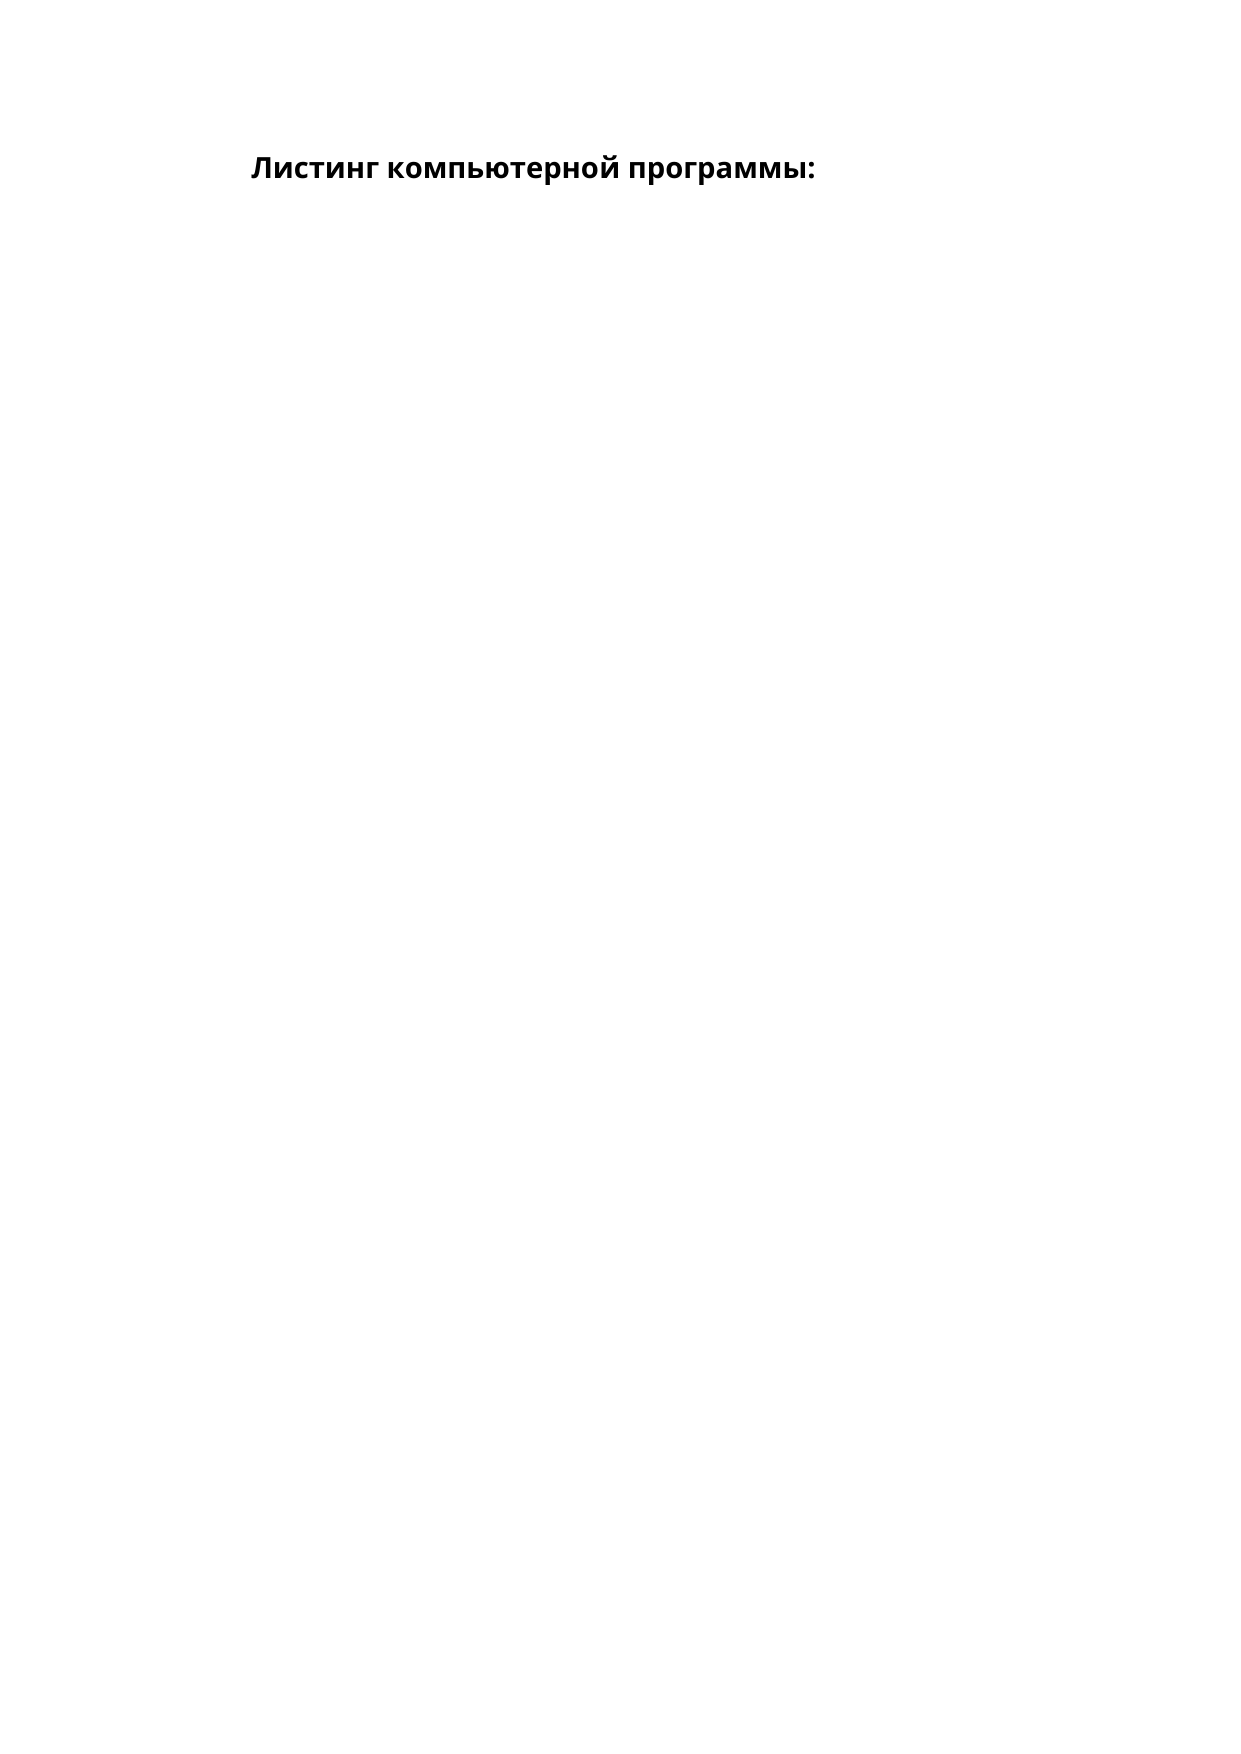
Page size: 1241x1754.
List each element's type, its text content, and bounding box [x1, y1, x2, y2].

text Листинг компьютерной программы: [177, 147, 1152, 187]
